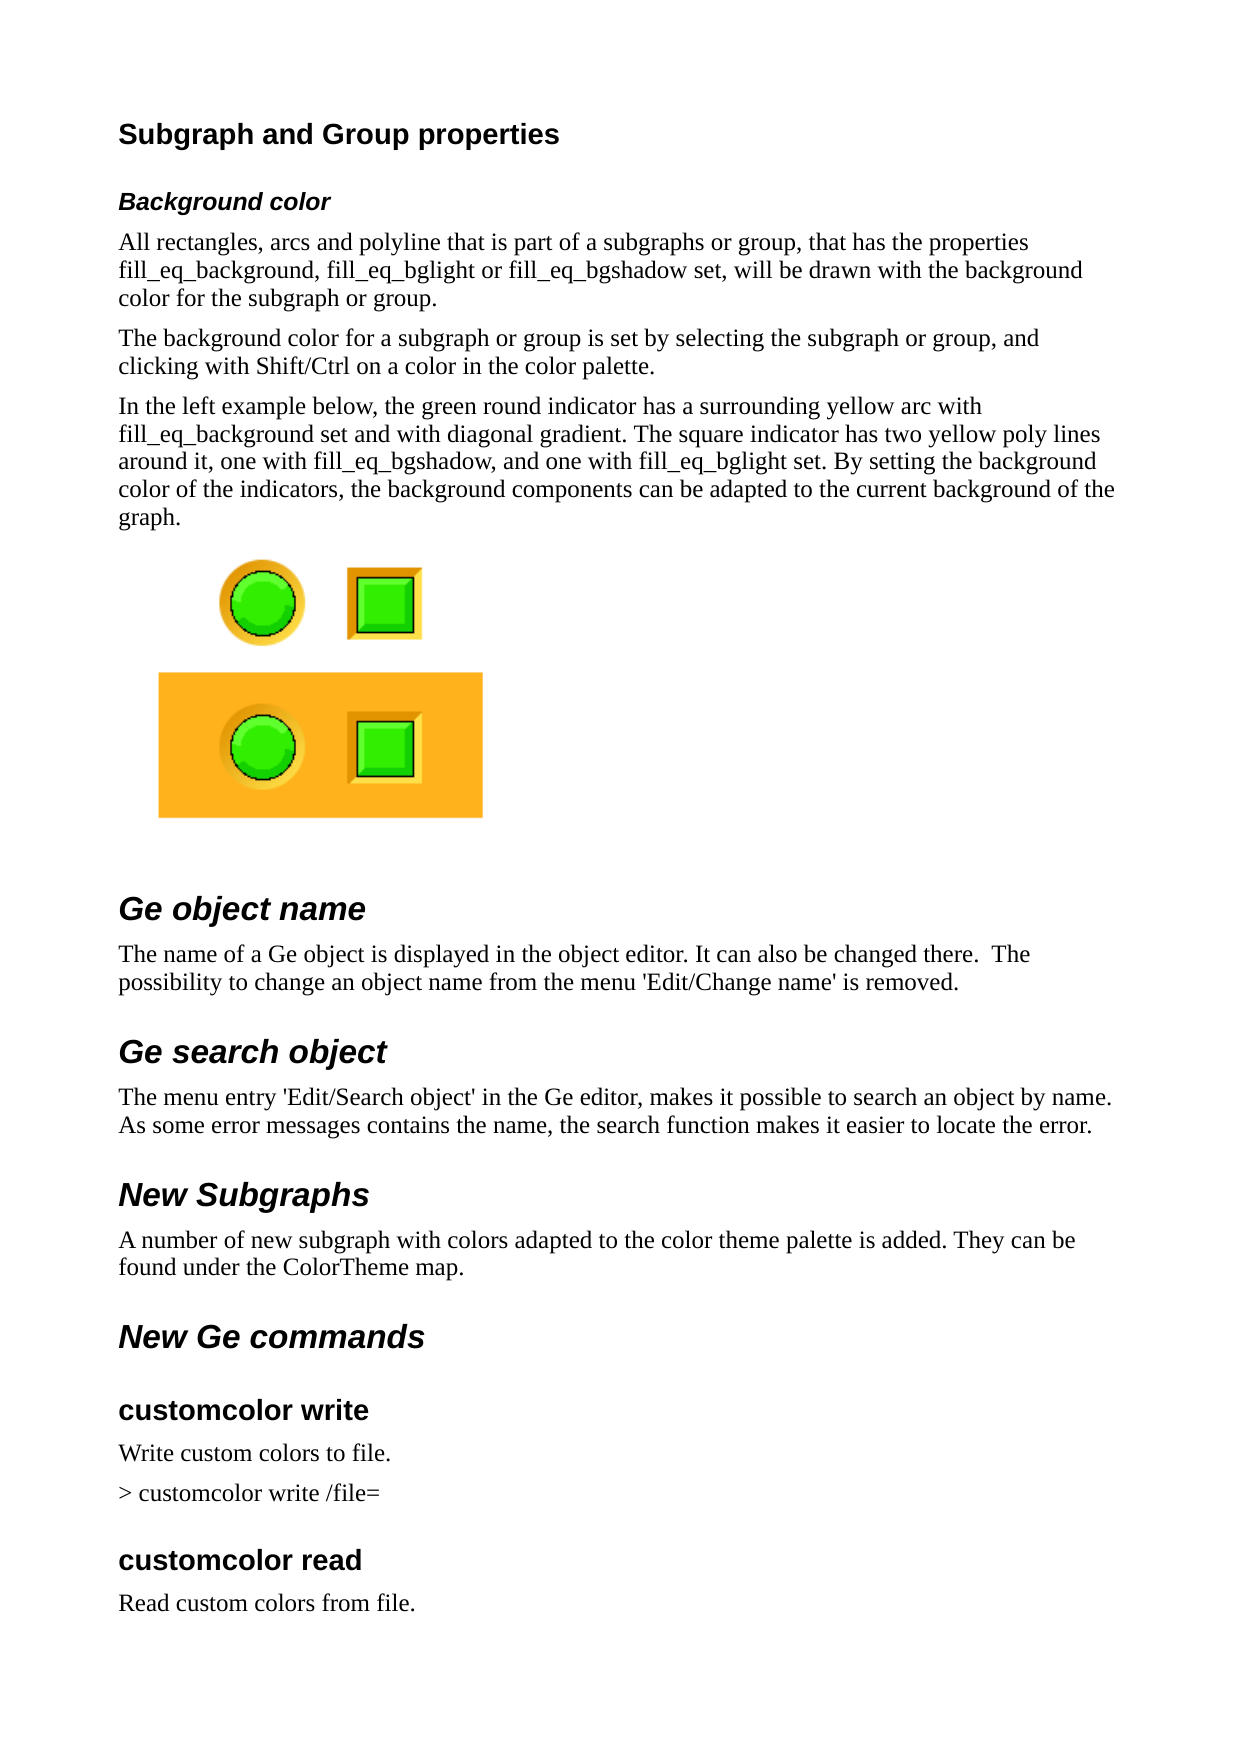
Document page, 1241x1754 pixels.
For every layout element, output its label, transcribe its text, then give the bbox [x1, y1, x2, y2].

text Write custom colors to file. [118, 1439, 1122, 1466]
text All rectangles, arcs and polyline that is part of a subgraphs or group, that has the properties fill_eq_background, fill_eq_bglight or fill_eq_bgshadow set, will be drawn with the background color for the subgraph or group. [118, 228, 1122, 312]
subtitle Background color [118, 188, 1122, 216]
text The background color for a subgraph or group is set by selecting the subgraph or group, and clicking with Shift/Ctrl on a color in the color palette. [118, 324, 1122, 379]
subtitle Subgraph and Group properties [118, 118, 1122, 151]
subtitle New Subgraphs [118, 1176, 1122, 1213]
subtitle customcolor write [118, 1393, 1122, 1426]
text In the left example below, the green round indicator has a surrounding yellow arc with fill_eq_background set and with diagonal gradient. The square indicator has two yellow poly lines around it, one with fill_eq_bgshadow, and one with fill_eq_bglight set. By setting the background color of the indicators, the background components can be adapted to the current background of the graph. [118, 392, 1122, 531]
text > customcolor write /file= [118, 1479, 1122, 1507]
text A number of new subgraph with colors adapted to the color theme palette is added. They can be found under the ColorTheme map. [118, 1226, 1122, 1281]
subtitle Ge search object [118, 1033, 1122, 1071]
subtitle Ge object name [118, 891, 1122, 928]
text The name of a Ge object is displayed in the object editor. It can also be changed there. The possibility to change an object name from the menu 'Edit/Change name' is removed. [118, 940, 1122, 996]
subtitle customcolor read [118, 1544, 1122, 1577]
picture [123, 536, 508, 826]
text The menu entry 'Edit/Search object' in the Ge editor, makes it possible to search an object by name. As some error messages contains the name, the search function makes it easier to locate the error. [118, 1083, 1122, 1138]
subtitle New Ge commands [118, 1319, 1122, 1356]
text Read custom colors from file. [118, 1589, 1122, 1617]
